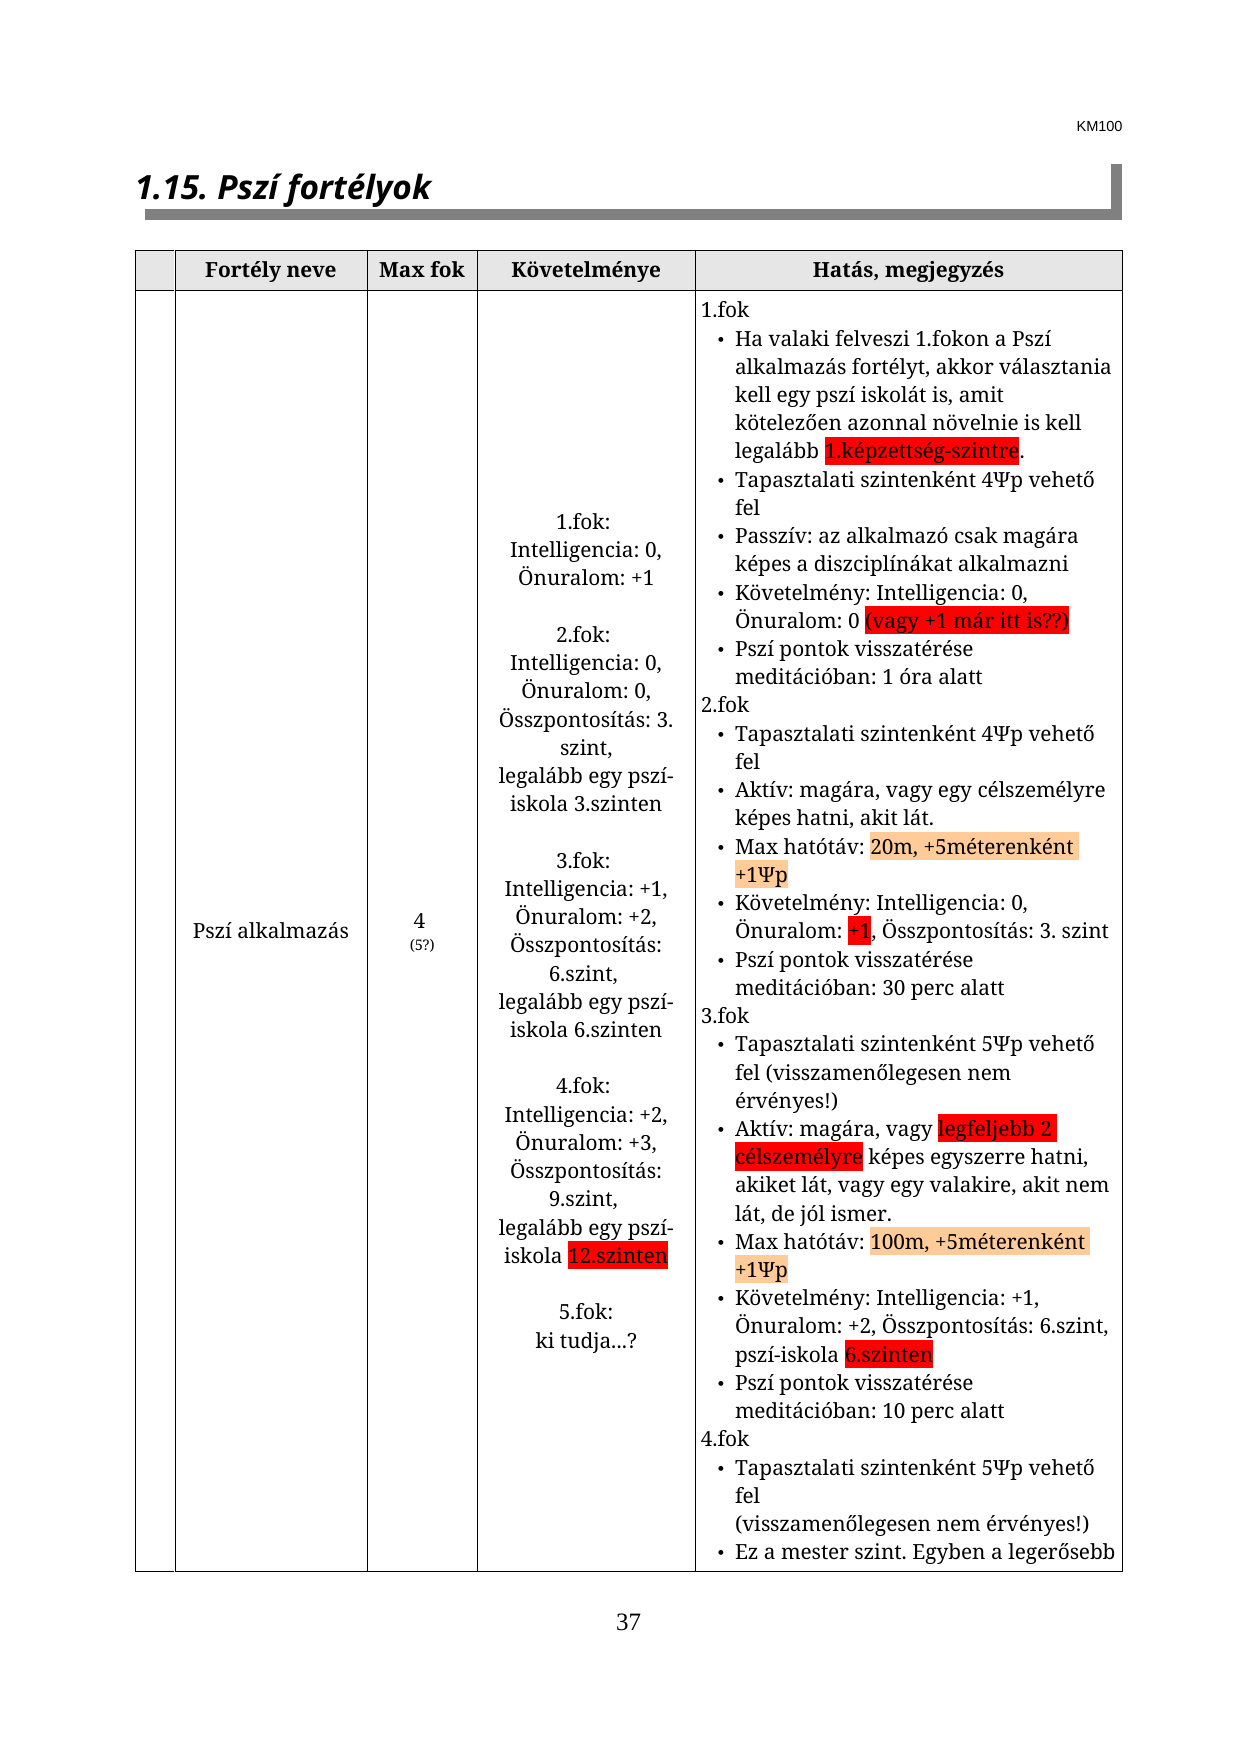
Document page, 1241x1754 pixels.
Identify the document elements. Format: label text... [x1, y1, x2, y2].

table_cell 1.fok Ha valaki felveszi 1.fokon a Pszí alkalmazás fortélyt, akkor választania kell egy pszí iskolát is, amit kötelezően azonnal növelnie is kell legalább 1.képzettség-szintre. Tapasztalati szintenként 4Ψp vehető fel Passzív: az alkalmazó csak magára képes a diszciplínákat alkalmazni Követelmény: Intelligencia: 0, Önuralom: 0 (vagy +1 már itt is??) Pszí pontok visszatérése meditációban: 1 óra alatt 2.fok Tapasztalati szintenként 4Ψp vehető fel Aktív: magára, vagy egy célszemélyre képes hatni, akit lát. Max hatótáv: 20m, +5méterenként +1Ψp Követelmény: Intelligencia: 0, Önuralom: +1, Összpontosítás: 3. szint Pszí pontok visszatérése meditációban: 30 perc alatt 3.fok Tapasztalati szintenként 5Ψp vehető fel (visszamenőlegesen nem érvényes!) Aktív: magára, vagy legfeljebb 2 célszemélyre képes egyszerre hatni, akiket lát, vagy egy valakire, akit nem lát, de jól ismer. Max hatótáv: 100m, +5méterenként +1Ψp Követelmény: Intelligencia: +1, Önuralom: +2, Összpontosítás: 6.szint, pszí-iskola 6.szinten Pszí pontok visszatérése meditációban: 10 perc alatt 4.fok Tapasztalati szintenként 5Ψp vehető fel (visszamenőlegesen nem érvényes!) Ez a mester szint. Egyben a legerősebb [696, 291, 1122, 1571]
table_header Max fok [368, 251, 477, 290]
table_header Hatás, megjegyzés [696, 251, 1122, 290]
table_cell 4 (5?) [368, 291, 477, 1571]
table_header Fortély neve [176, 251, 367, 290]
table_header Követelménye [478, 251, 695, 290]
table_header [136, 251, 174, 290]
table_cell [136, 291, 174, 1571]
table_cell Pszí alkalmazás [176, 291, 367, 1571]
table_cell 1.fok: Intelligencia: 0, Önuralom: +1 2.fok: Intelligencia: 0, Önuralom: 0, Összpontosítás: 3. szint, legalább egy pszí-iskola 3.szinten 3.fok: Intelligencia: +1, Önuralom: +2, Összpontosítás: 6.szint, legalább egy pszí-iskola 6.szinten 4.fok: Intelligencia: +2, Önuralom: +3, Összpontosítás: 9.szint, legalább egy pszí-iskola 12.szinten 5.fok: ki tudja...? [478, 291, 695, 1571]
subtitle Pszí fortélyok [134, 164, 1111, 209]
